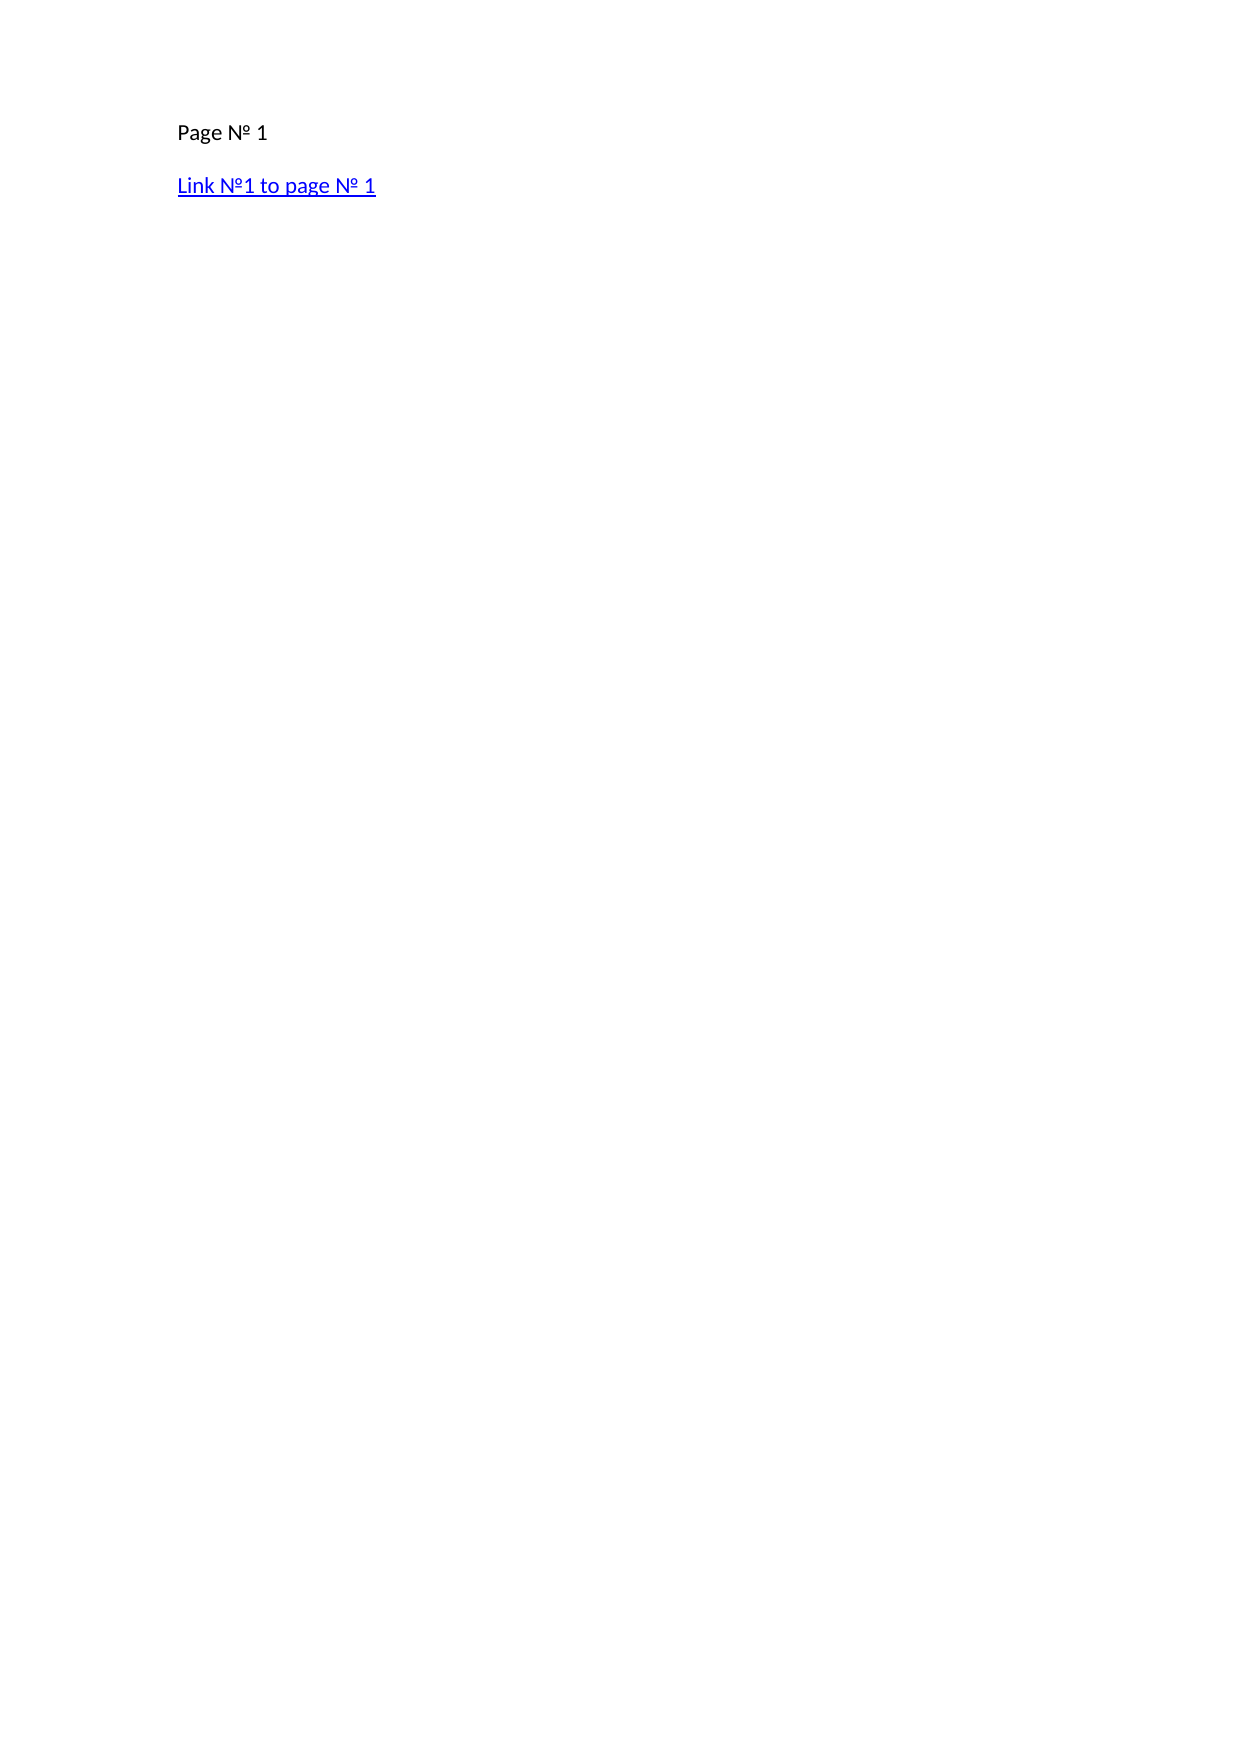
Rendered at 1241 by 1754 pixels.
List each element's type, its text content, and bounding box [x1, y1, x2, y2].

text Page № 1 [177, 118, 1152, 146]
text Link №1 to page № 1 [177, 171, 1152, 199]
